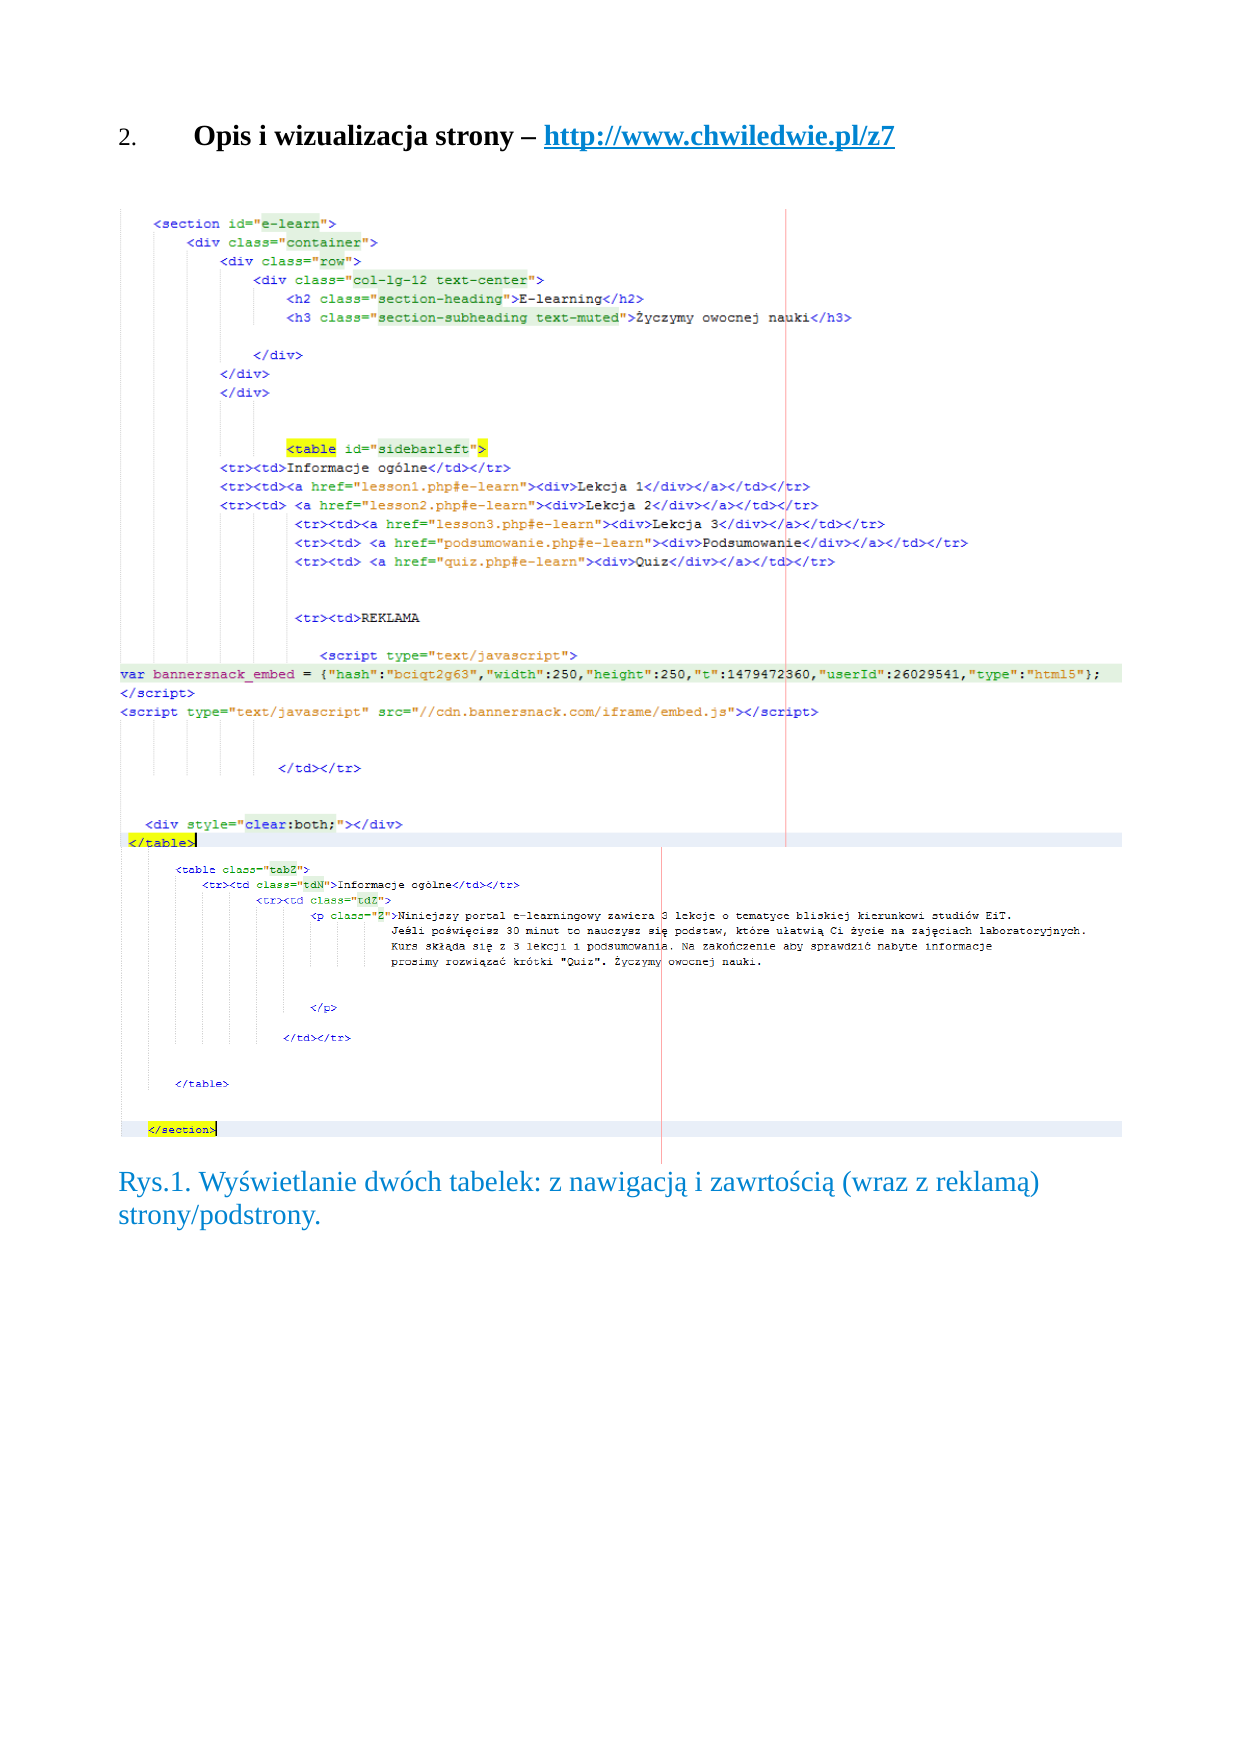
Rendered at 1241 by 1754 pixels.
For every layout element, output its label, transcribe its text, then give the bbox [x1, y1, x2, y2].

text Rys.1. Wyświetlanie dwóch tabelek: z nawigacją i zawrtością (wraz z reklamą) strony/podstrony. [118, 1164, 1122, 1231]
list Opis i wizualizacja strony – http://www.chwiledwie.pl/z7 [118, 118, 1122, 152]
